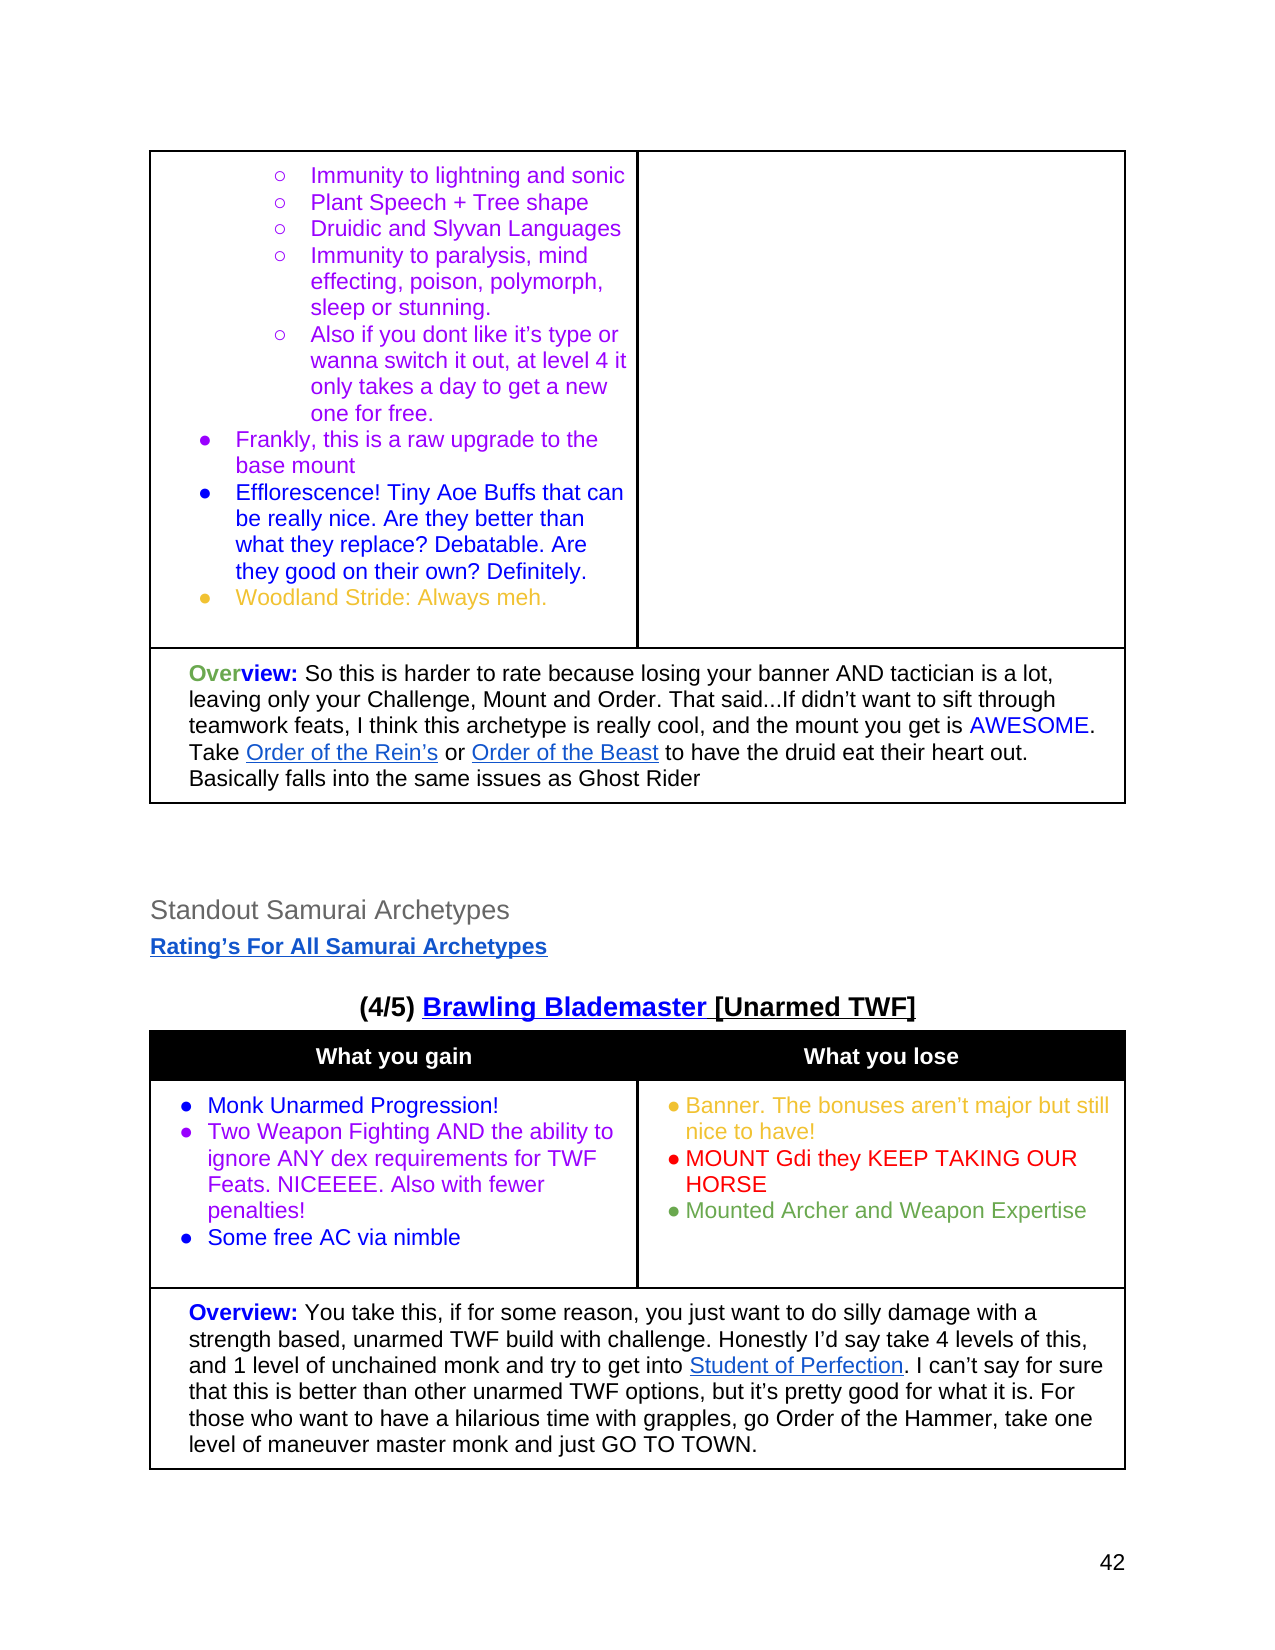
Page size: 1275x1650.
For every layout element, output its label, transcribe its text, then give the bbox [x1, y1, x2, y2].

table_cell Monk Unarmed Progression! Two Weapon Fighting AND the ability to ignore ANY dex requirements for TWF Feats. NICEEEE. Also with fewer penalties! Some free AC via nimble [151, 1081, 636, 1287]
table_cell Overview: So this is harder to rate because losing your banner AND tactician is a lot, leaving only your Challenge, Mount and Order. That said...If didn’t want to sift through teamwork feats, I think this archetype is really cool, and the mount you get is AWESOME. Take Order of the Rein’s or Order of the Beast to have the druid eat their heart out. Basically falls into the same issues as Ghost Rider [151, 649, 1124, 802]
table_cell Plant Mount! Note this is not a plant companion, but a normal mount with the plant type and leshy subtype. What does that mean? Darkvision + Low Light vision 60 Immunity to lightning and sonic Plant Speech + Tree shape Druidic and Slyvan Languages Immunity to paralysis, mind effecting, poison, polymorph, sleep or stunning. Also if you dont like it’s type or wanna switch it out, at level 4 it only takes a day to get a new one for free. Frankly, this is a raw upgrade to the base mount Efflorescence! Tiny Aoe Buffs that can be really nice. Are they better than what they replace? Debatable. Are they good on their own? Definitely. Woodland Stride: Always meh. [151, 152, 636, 647]
table_cell Overview: You take this, if for some reason, you just want to do silly damage with a strength based, unarmed TWF build with challenge. Honestly I’d say take 4 levels of this, and 1 level of unchained monk and try to get into Student of Perfection. I can’t say for sure that this is better than other unarmed TWF options, but it’s pretty good for what it is. For those who want to have a hilarious time with grapples, go Order of the Hammer, take one level of maneuver master monk and just GO TO TOWN. [151, 1289, 1124, 1468]
table_cell What you gain [151, 1032, 636, 1079]
table_cell [639, 152, 1124, 647]
subtitle Standout Samurai Archetypes [150, 894, 1125, 925]
text Rating’s For All Samurai Archetypes [150, 933, 1125, 959]
table_header (4/5) Brawling Blademaster [Unarmed TWF] [151, 966, 1124, 1030]
table_cell What you lose [639, 1032, 1124, 1079]
table_cell Banner. The bonuses aren’t major but still nice to have! MOUNT Gdi they KEEP TAKING OUR HORSE Mounted Archer and Weapon Expertise [639, 1081, 1124, 1287]
